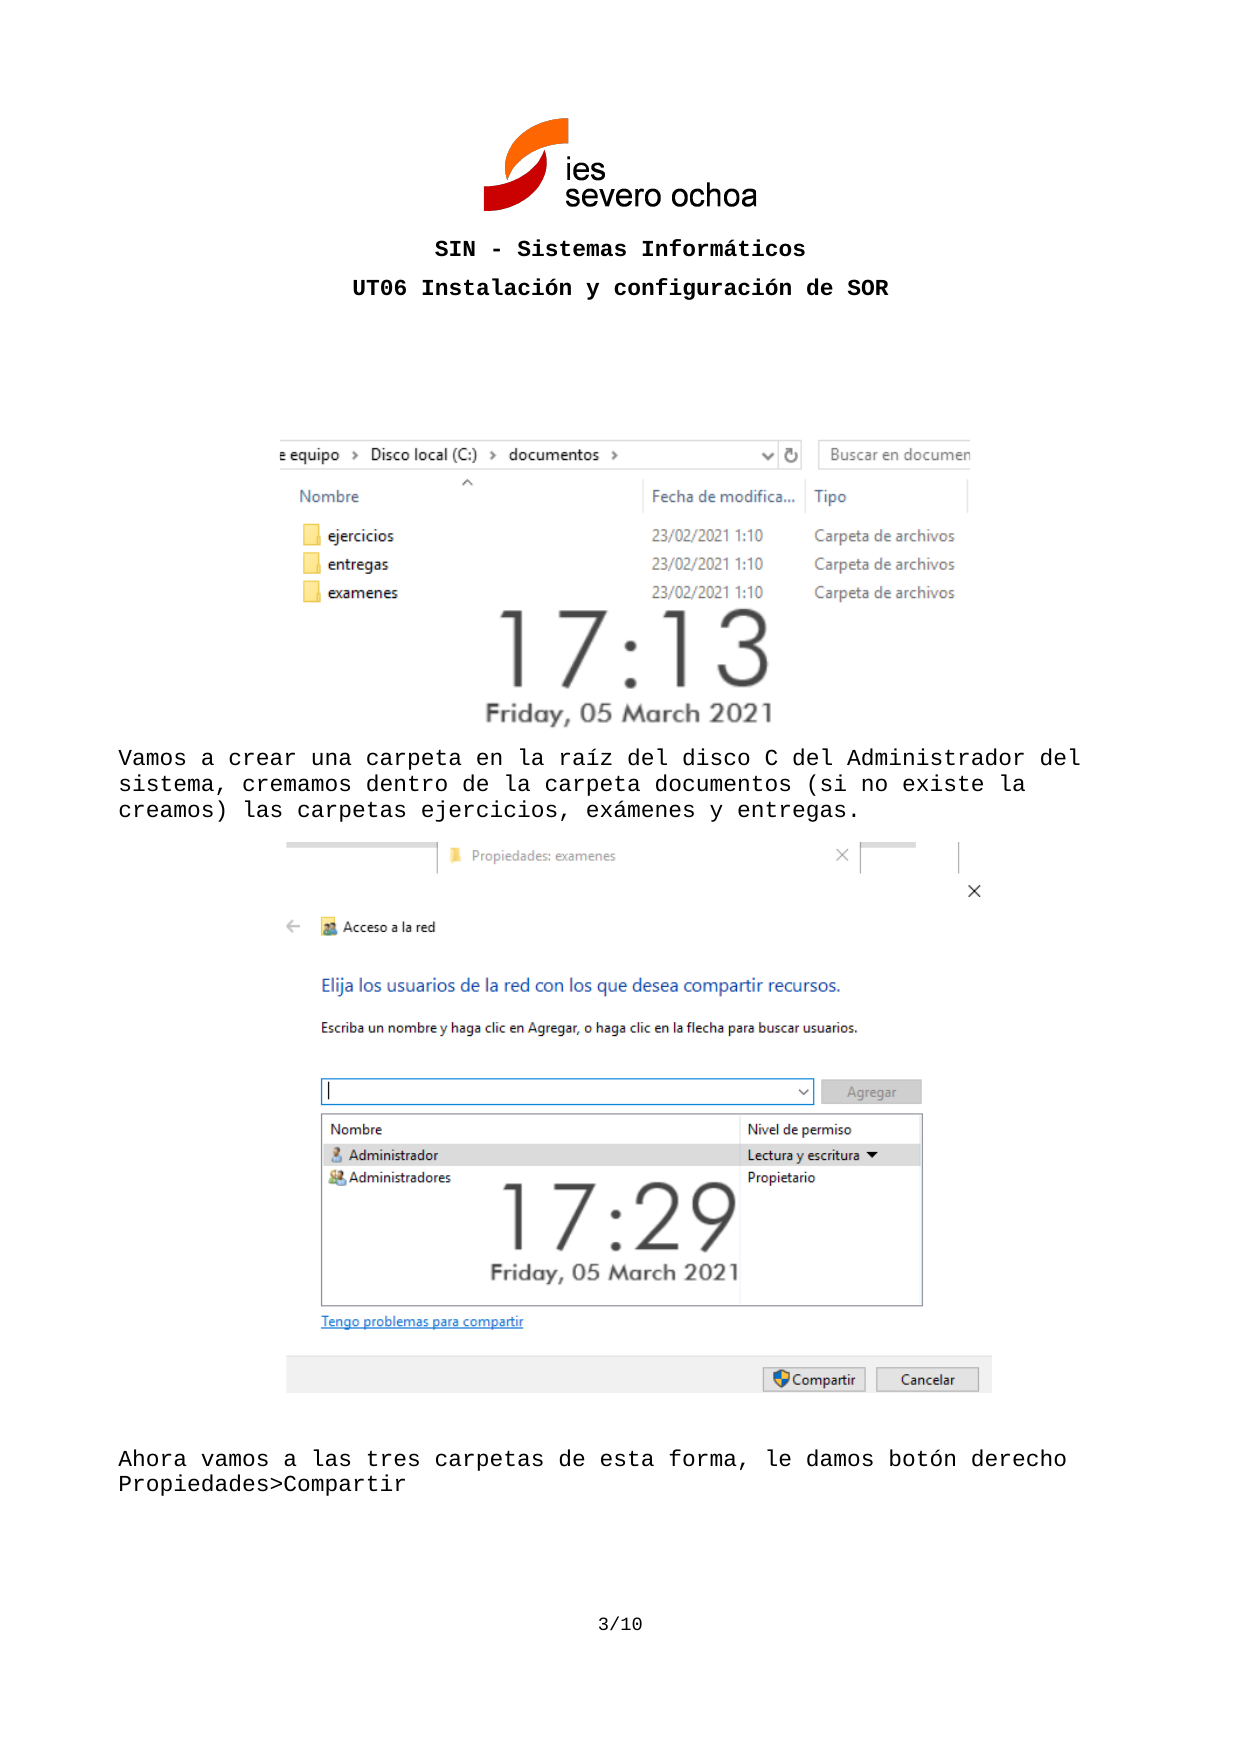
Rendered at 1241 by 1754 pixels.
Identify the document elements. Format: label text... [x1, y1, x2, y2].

picture [286, 842, 992, 1393]
picture [483, 118, 757, 211]
text Vamos a crear una carpeta en la raíz del disco C del Administrador del sistema, cremamos dentro de la carpeta documentos (si no existe la creamos) las carpetas ejercicios, exámenes y entregas. [118, 747, 1122, 824]
text Ahora vamos a las tres carpetas de esta forma, le damos botón derecho Propiedades>Compartir [118, 1447, 1122, 1499]
picture [279, 436, 971, 735]
